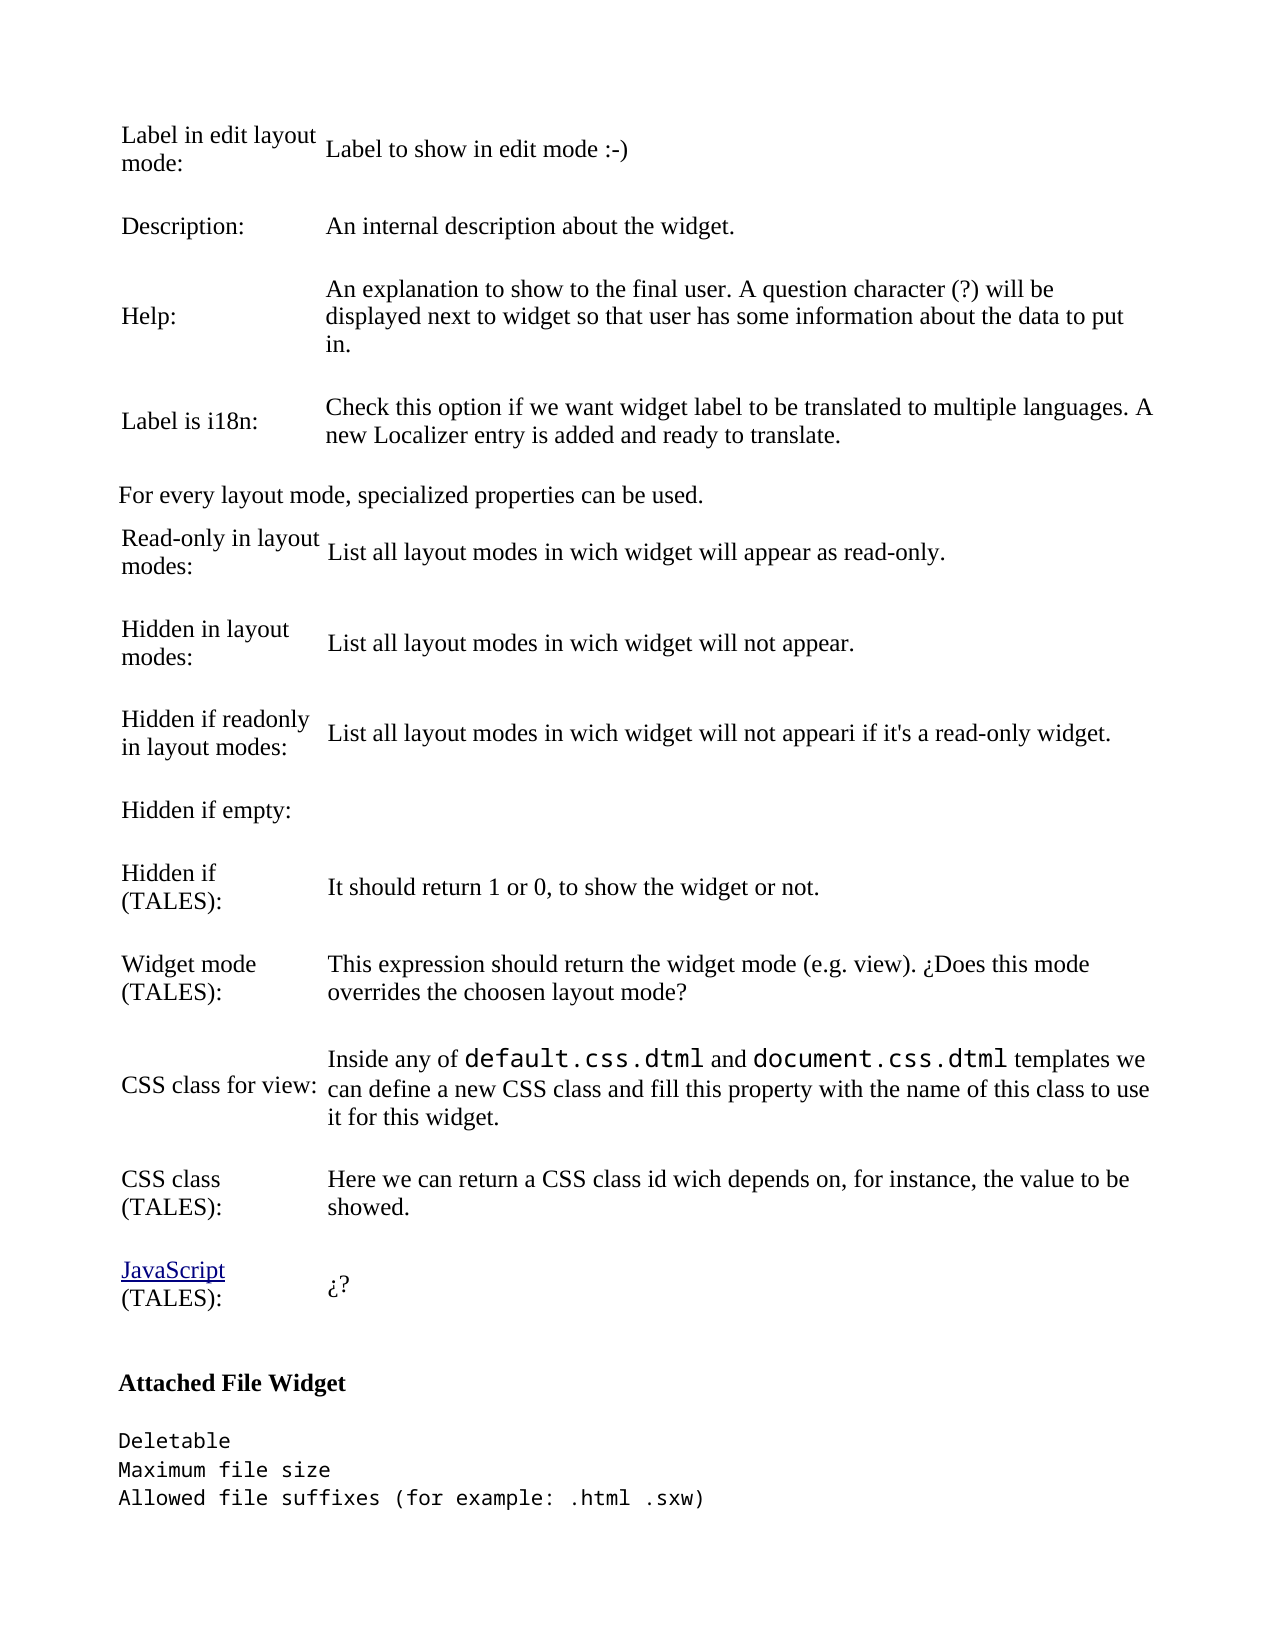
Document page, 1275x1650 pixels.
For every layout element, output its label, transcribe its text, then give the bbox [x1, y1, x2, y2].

table_header Read-only in layout modes: [118, 521, 324, 612]
text Allowed file suffixes (for example: .html .sxw) [118, 1483, 1157, 1512]
text Maximum file size [118, 1455, 1157, 1483]
subtitle Attached File Widget [118, 1369, 1157, 1397]
table_cell Help: [118, 272, 322, 390]
table_cell Label is i18n: [118, 390, 322, 481]
table_cell Hidden in layout modes: [118, 612, 324, 703]
table_cell It should return 1 or 0, to show the widget or not. [325, 856, 1157, 947]
table_cell Check this option if we want widget label to be translated to multiple languages. A new Localizer entry is added and ready to translate. [323, 390, 1157, 481]
table_cell ¿? [325, 1254, 1157, 1344]
table_cell This expression should return the widget mode (e.g. view). ¿Does this mode overrides the choosen layout mode? [325, 947, 1157, 1038]
table_header List all layout modes in wich widget will appear as read-only. [325, 521, 1157, 612]
table_cell List all layout modes in wich widget will not appear. [325, 612, 1157, 703]
table_cell CSS class (TALES): [118, 1163, 324, 1253]
table_cell Widget mode (TALES): [118, 947, 324, 1038]
table_cell Label in edit layout mode: [118, 118, 322, 209]
table_cell Hidden if empty: [118, 794, 324, 856]
text Deletable [118, 1426, 1157, 1455]
table_cell An explanation to show to the final user. A question character (?) will be displayed next to widget so that user has some information about the data to put in. [323, 272, 1157, 390]
table_cell CSS class for view: [118, 1038, 324, 1163]
text For every layout mode, specialized properties can be used. [118, 481, 1157, 509]
table_cell Description: [118, 209, 322, 272]
table_cell Hidden if readonly in layout modes: [118, 703, 324, 793]
table_cell Inside any of default.css.dtml and document.css.dtml templates we can define a new CSS class and fill this property with the name of this class to use it for this widget. [325, 1038, 1157, 1163]
table_cell Label to show in edit mode :-) [323, 118, 1157, 209]
table_cell An internal description about the widget. [323, 209, 1157, 272]
table_cell Hidden if (TALES): [118, 856, 324, 947]
table_cell List all layout modes in wich widget will not appeari if it's a read-only widget. [325, 703, 1157, 793]
table_cell [325, 794, 1157, 856]
table_cell JavaScript (TALES): [118, 1254, 324, 1344]
table_cell Here we can return a CSS class id wich depends on, for instance, the value to be showed. [325, 1163, 1157, 1253]
